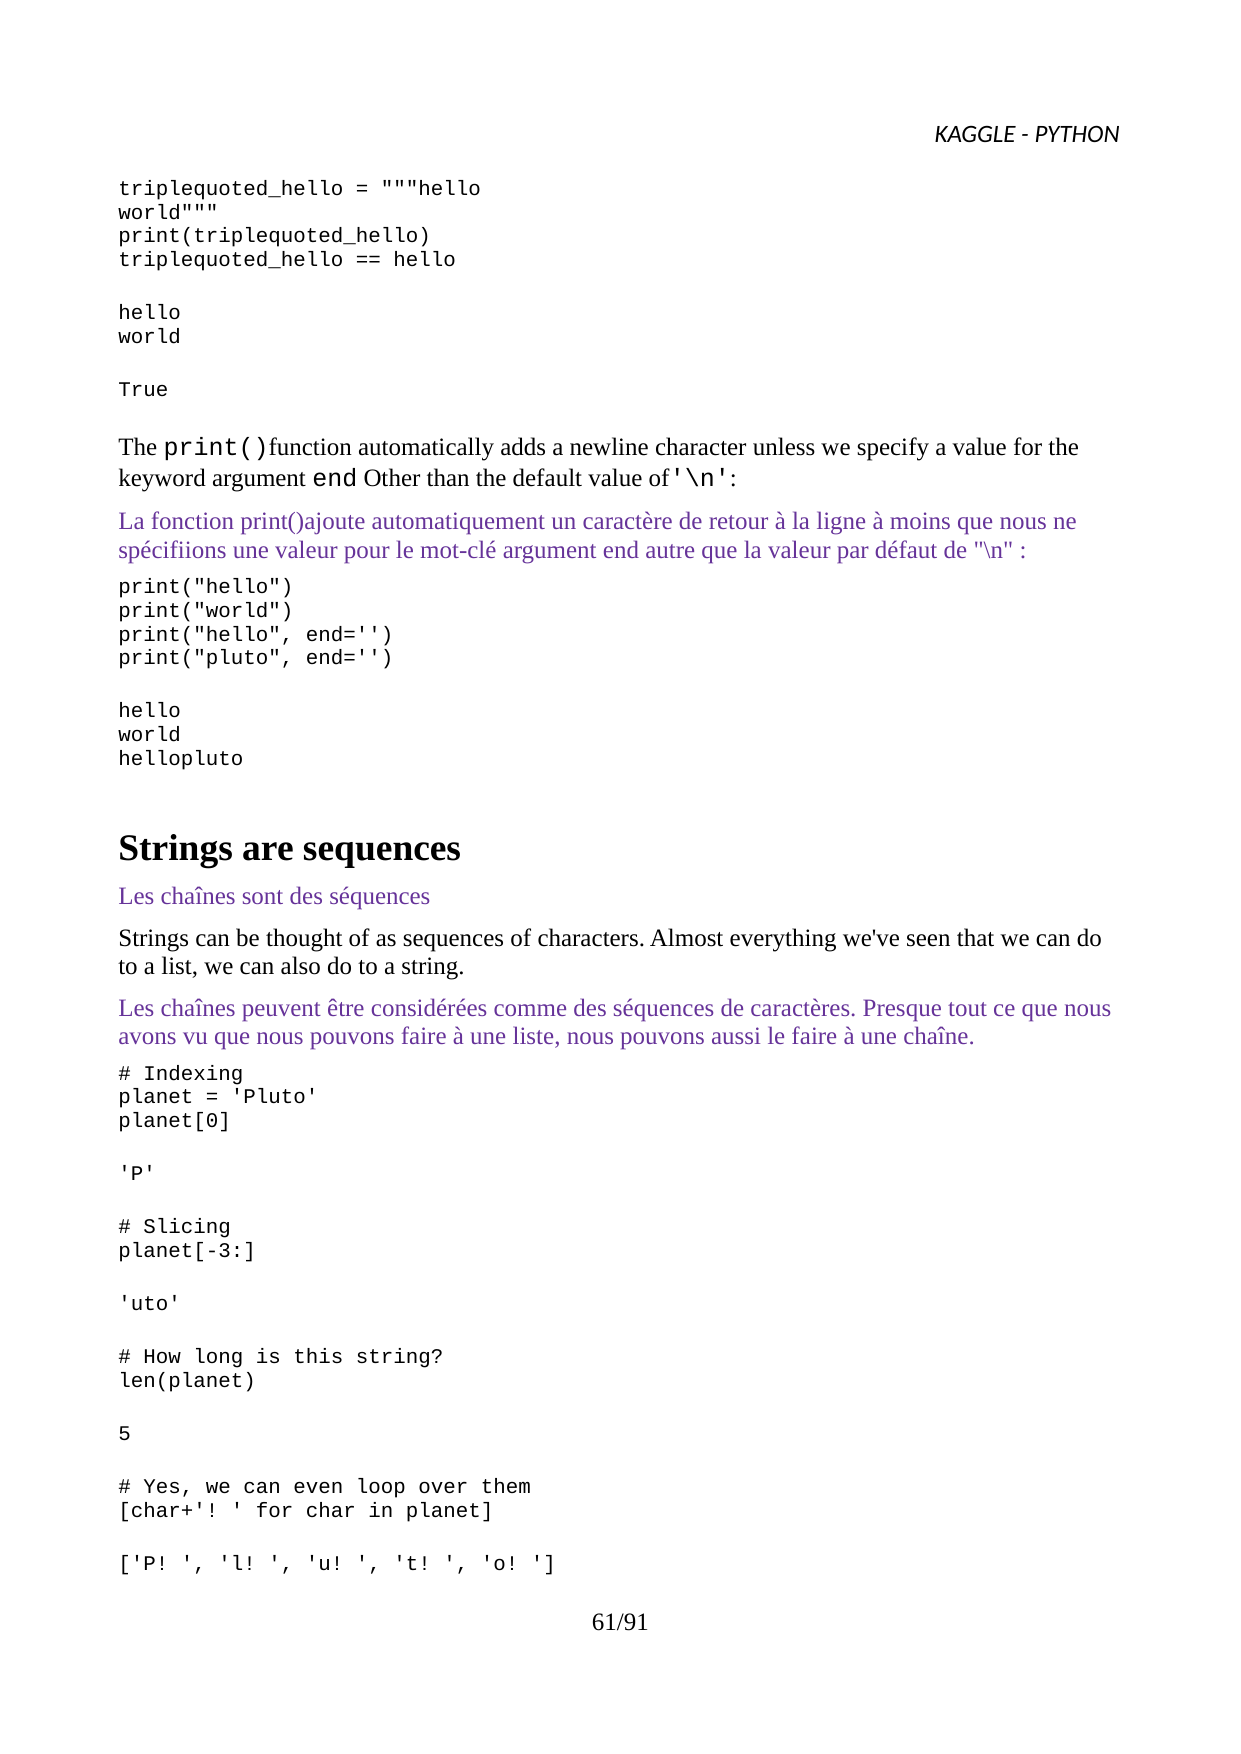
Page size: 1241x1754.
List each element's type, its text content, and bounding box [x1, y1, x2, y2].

text # Slicing [118, 1216, 1122, 1240]
text 5 [118, 1423, 1122, 1446]
text print("hello") [118, 576, 1122, 600]
text len(planet) [118, 1370, 1122, 1393]
text The print()function automatically adds a newline character unless we specify a value for the keyword argument end Other than the default value of'\n': [118, 432, 1122, 494]
text Les chaînes peuvent être considérées comme des séquences de caractères. Presque tout ce que nous avons vu que nous pouvons faire à une liste, nous pouvons aussi le faire à une chaîne. [118, 993, 1122, 1050]
text hello [118, 302, 1122, 326]
text Strings can be thought of as sequences of characters. Almost everything we've seen that we can do to a list, we can also do to a string. [118, 923, 1122, 980]
text Les chaînes sont des séquences [118, 881, 1122, 910]
text hello [118, 700, 1122, 724]
text print("world") [118, 600, 1122, 623]
text 'uto' [118, 1293, 1122, 1317]
text True [118, 379, 1122, 403]
text hellopluto [118, 748, 1122, 771]
text [char+'! ' for char in planet] [118, 1499, 1122, 1523]
text print("pluto", end='') [118, 647, 1122, 671]
text print("hello", end='') [118, 623, 1122, 647]
text planet[0] [118, 1110, 1122, 1133]
text # How long is this string? [118, 1346, 1122, 1370]
text print(triplequoted_hello) [118, 225, 1122, 249]
text # Yes, we can even loop over them [118, 1476, 1122, 1499]
text 'P' [118, 1163, 1122, 1187]
text planet[-3:] [118, 1240, 1122, 1263]
text # Indexing [118, 1063, 1122, 1086]
text planet = 'Pluto' [118, 1086, 1122, 1110]
text world [118, 326, 1122, 349]
text triplequoted_hello = """hello [118, 178, 1122, 202]
subtitle Strings are sequences [118, 826, 1122, 869]
text ['P! ', 'l! ', 'u! ', 't! ', 'o! '] [118, 1553, 1122, 1576]
text world [118, 724, 1122, 748]
text triplequoted_hello == hello [118, 249, 1122, 273]
text La fonction print()ajoute automatiquement un caractère de retour à la ligne à moins que nous ne spécifiions une valeur pour le mot-clé argument end autre que la valeur par défaut de "\n" : [118, 506, 1122, 564]
text world""" [118, 202, 1122, 225]
